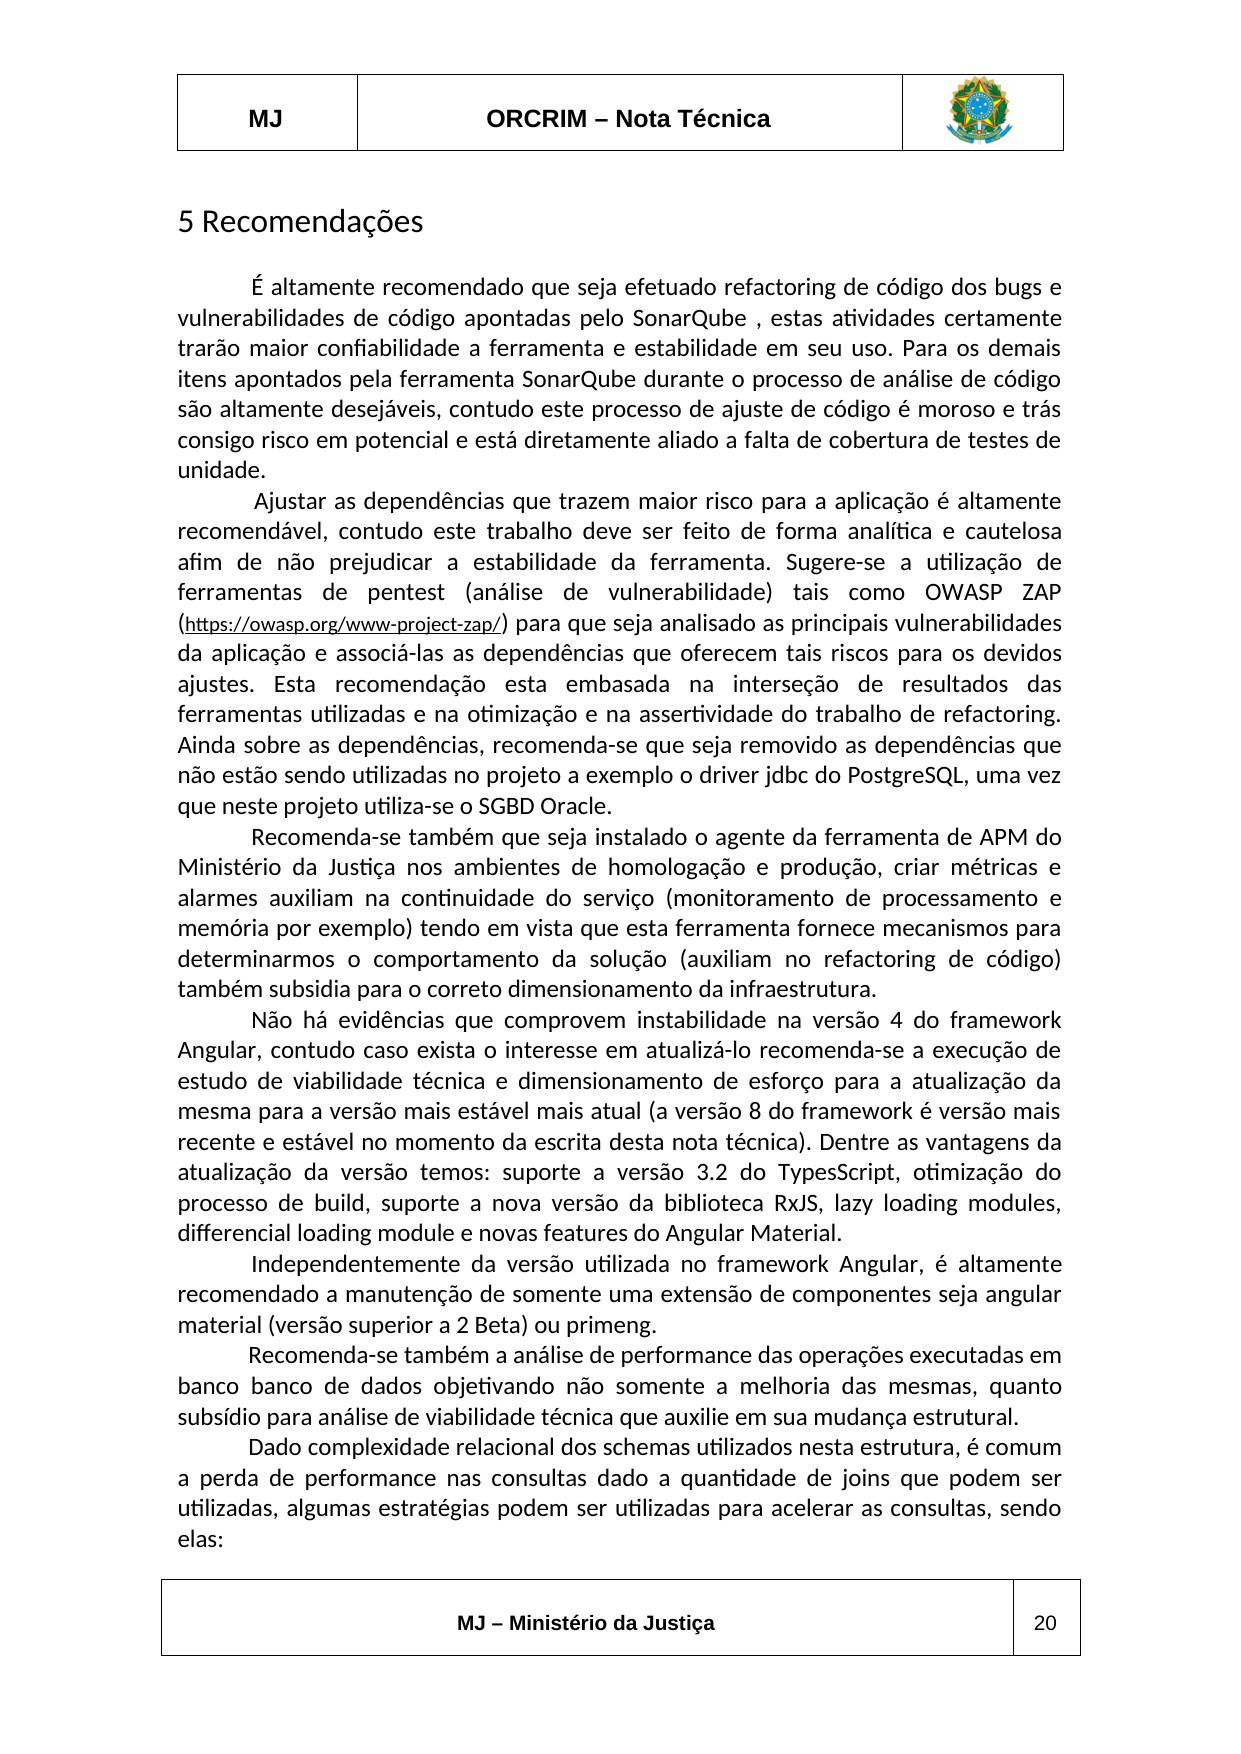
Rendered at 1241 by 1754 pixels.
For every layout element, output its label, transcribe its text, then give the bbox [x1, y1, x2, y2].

text Independentemente da versão utilizada no framework Angular, é altamente recomendado a manutenção de somente uma extensão de componentes seja angular material (versão superior a 2 Beta) ou primeng. [658, 1309, 1063, 1339]
text Recomenda-se também a análise de performance das operações executadas em banco banco de dados objetivando não somente a melhoria das mesmas, quanto subsídio para análise de viabilidade técnica que auxilie em sua mudança estrutural. [177, 1339, 1063, 1370]
text Não há evidências que comprovem instabilidade na versão 4 do framework Angular, contudo caso exista o interesse em atualizá-lo recomenda-se a execução de estudo de viabilidade técnica e dimensionamento de esforço para a atualização da mesma para a versão mais estável mais atual (a versão 8 do framework é versão mais recente e estável no momento da escrita desta nota técnica). Dentre as vantagens da atualização da versão temos: suporte a versão 3.2 do TypesScript, otimização do processo de build, suporte a nova versão da biblioteca RxJS, lazy loading modules, differencial loading module e novas features do Angular Material. [177, 1217, 1063, 1248]
subtitle 5 Recomendações [423, 200, 1063, 241]
picture [944, 75, 1020, 149]
text É altamente recomendado que seja efetuado refactoring de código dos bugs e vulnerabilidades de código apontadas pelo SonarQube , estas atividades certamente trarão maior confiabilidade a ferramenta e estabilidade em seu uso. Para os demais itens apontados pela ferramenta SonarQube durante o processo de análise de código são altamente desejáveis, contudo este processo de ajuste de código é moroso e trás consigo risco em potencial e está diretamente aliado a falta de cobertura de testes de unidade. [177, 454, 1063, 485]
text Dado complexidade relacional dos schemas utilizados nesta estrutura, é comum a perda de performance nas consultas dado a quantidade de joins que podem ser utilizadas, algumas estratégias podem ser utilizadas para acelerar as consultas, sendo elas: [224, 1523, 1063, 1553]
